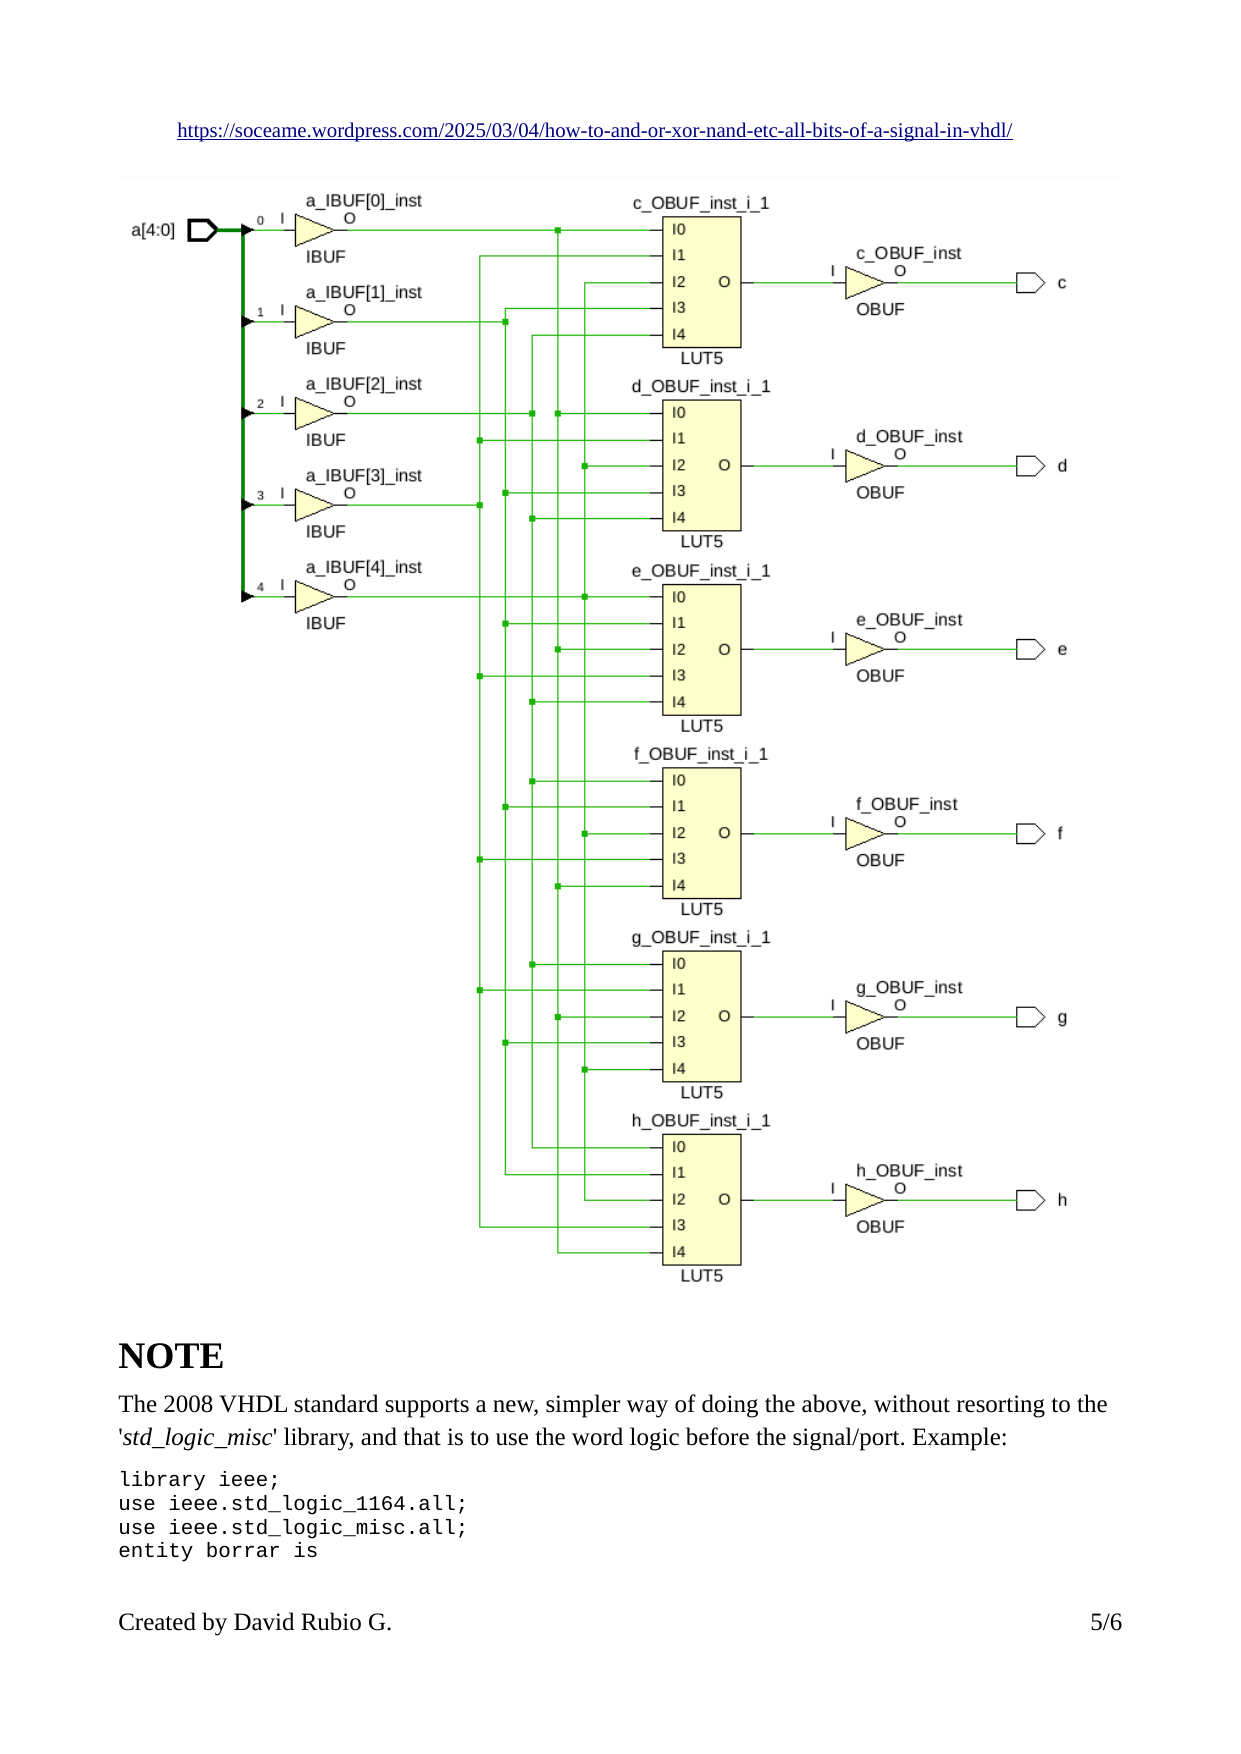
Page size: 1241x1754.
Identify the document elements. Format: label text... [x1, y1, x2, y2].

text use ieee.std_logic_misc.all; [118, 1517, 1122, 1540]
picture [118, 177, 1120, 1289]
text The 2008 VHDL standard supports a new, simpler way of doing the above, without resorting to the 'std_logic_misc' library, and that is to use the word logic before the signal/port. Example: [118, 1389, 1122, 1451]
subtitle NOTE [118, 1333, 1122, 1376]
text library ieee; [118, 1469, 1122, 1493]
text entity borrar is [118, 1540, 1122, 1564]
text use ieee.std_logic_1164.all; [118, 1493, 1122, 1517]
